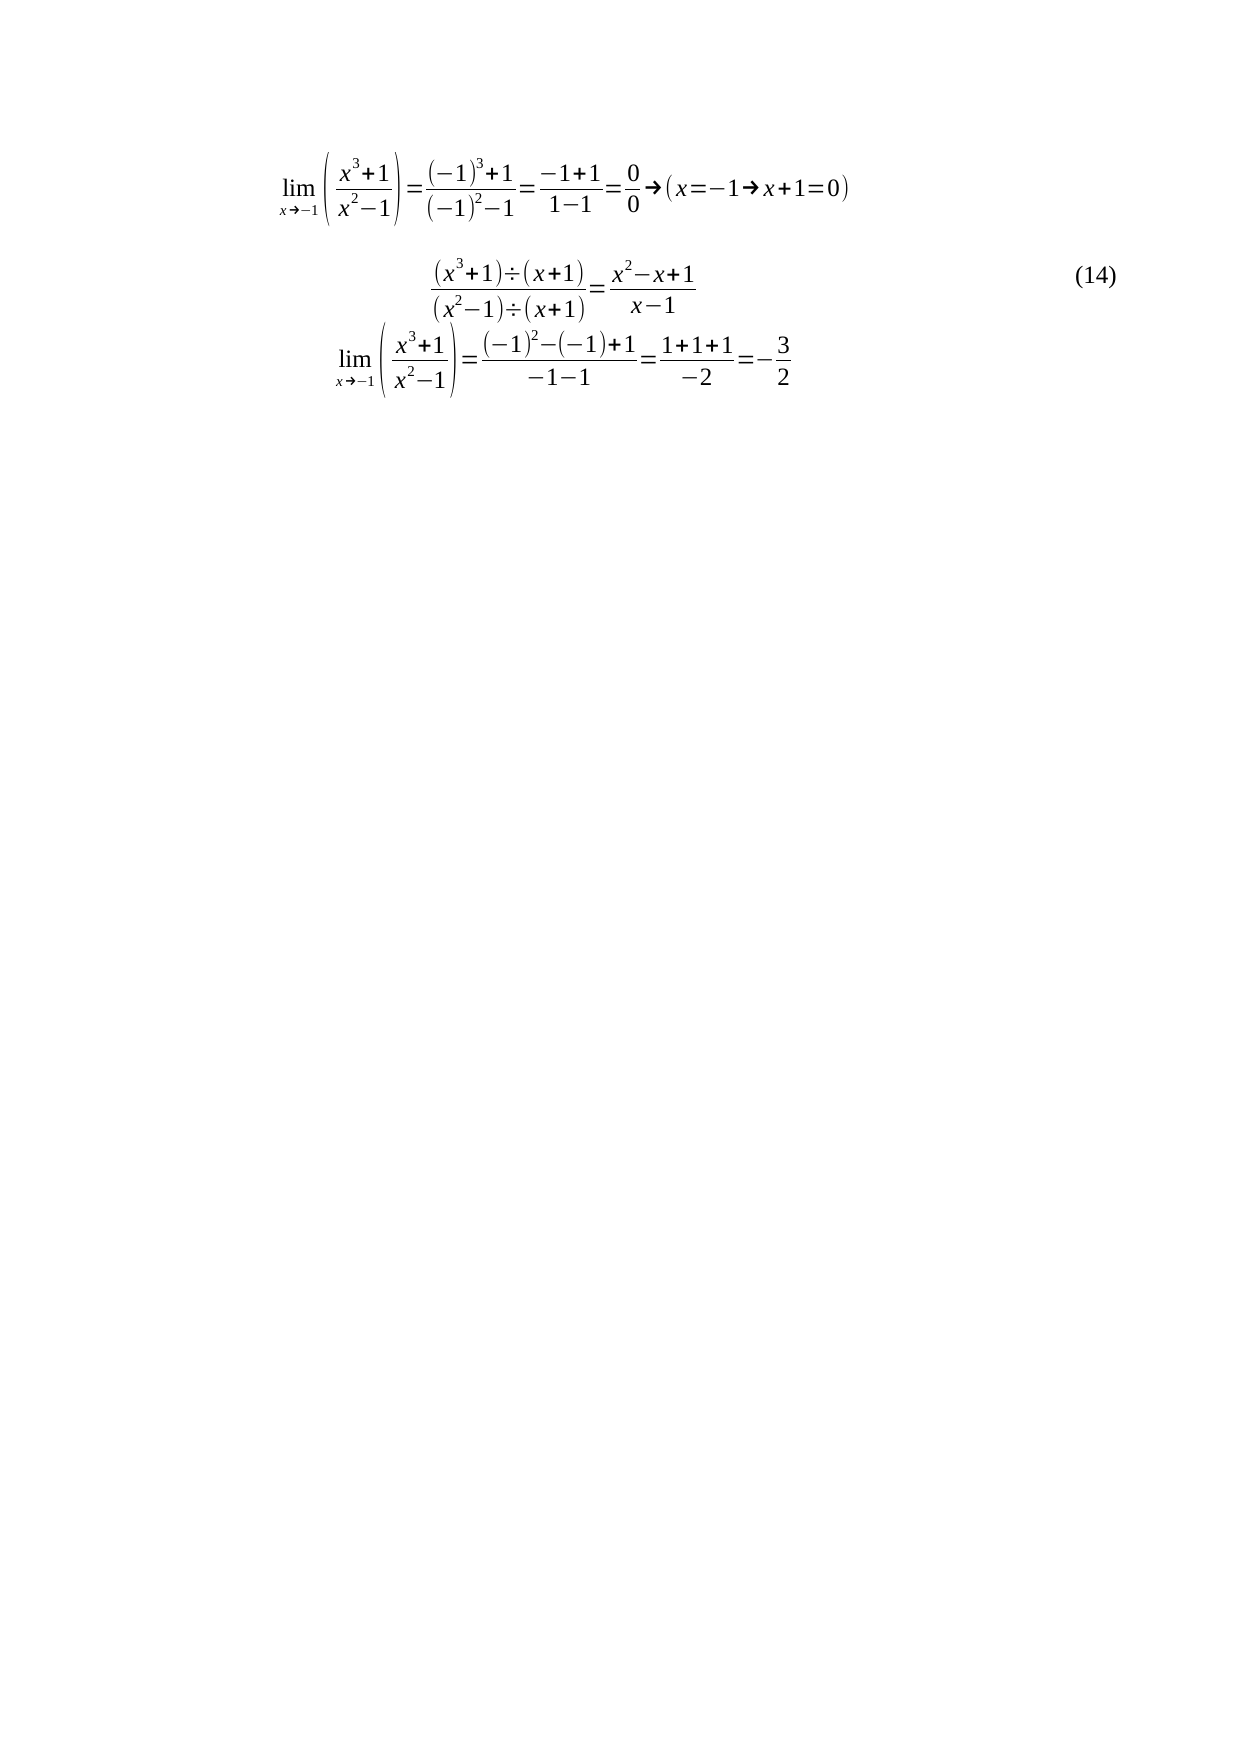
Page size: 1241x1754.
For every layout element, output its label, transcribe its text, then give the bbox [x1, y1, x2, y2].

table_header (14) [1010, 147, 1122, 403]
table_header [118, 147, 1010, 403]
